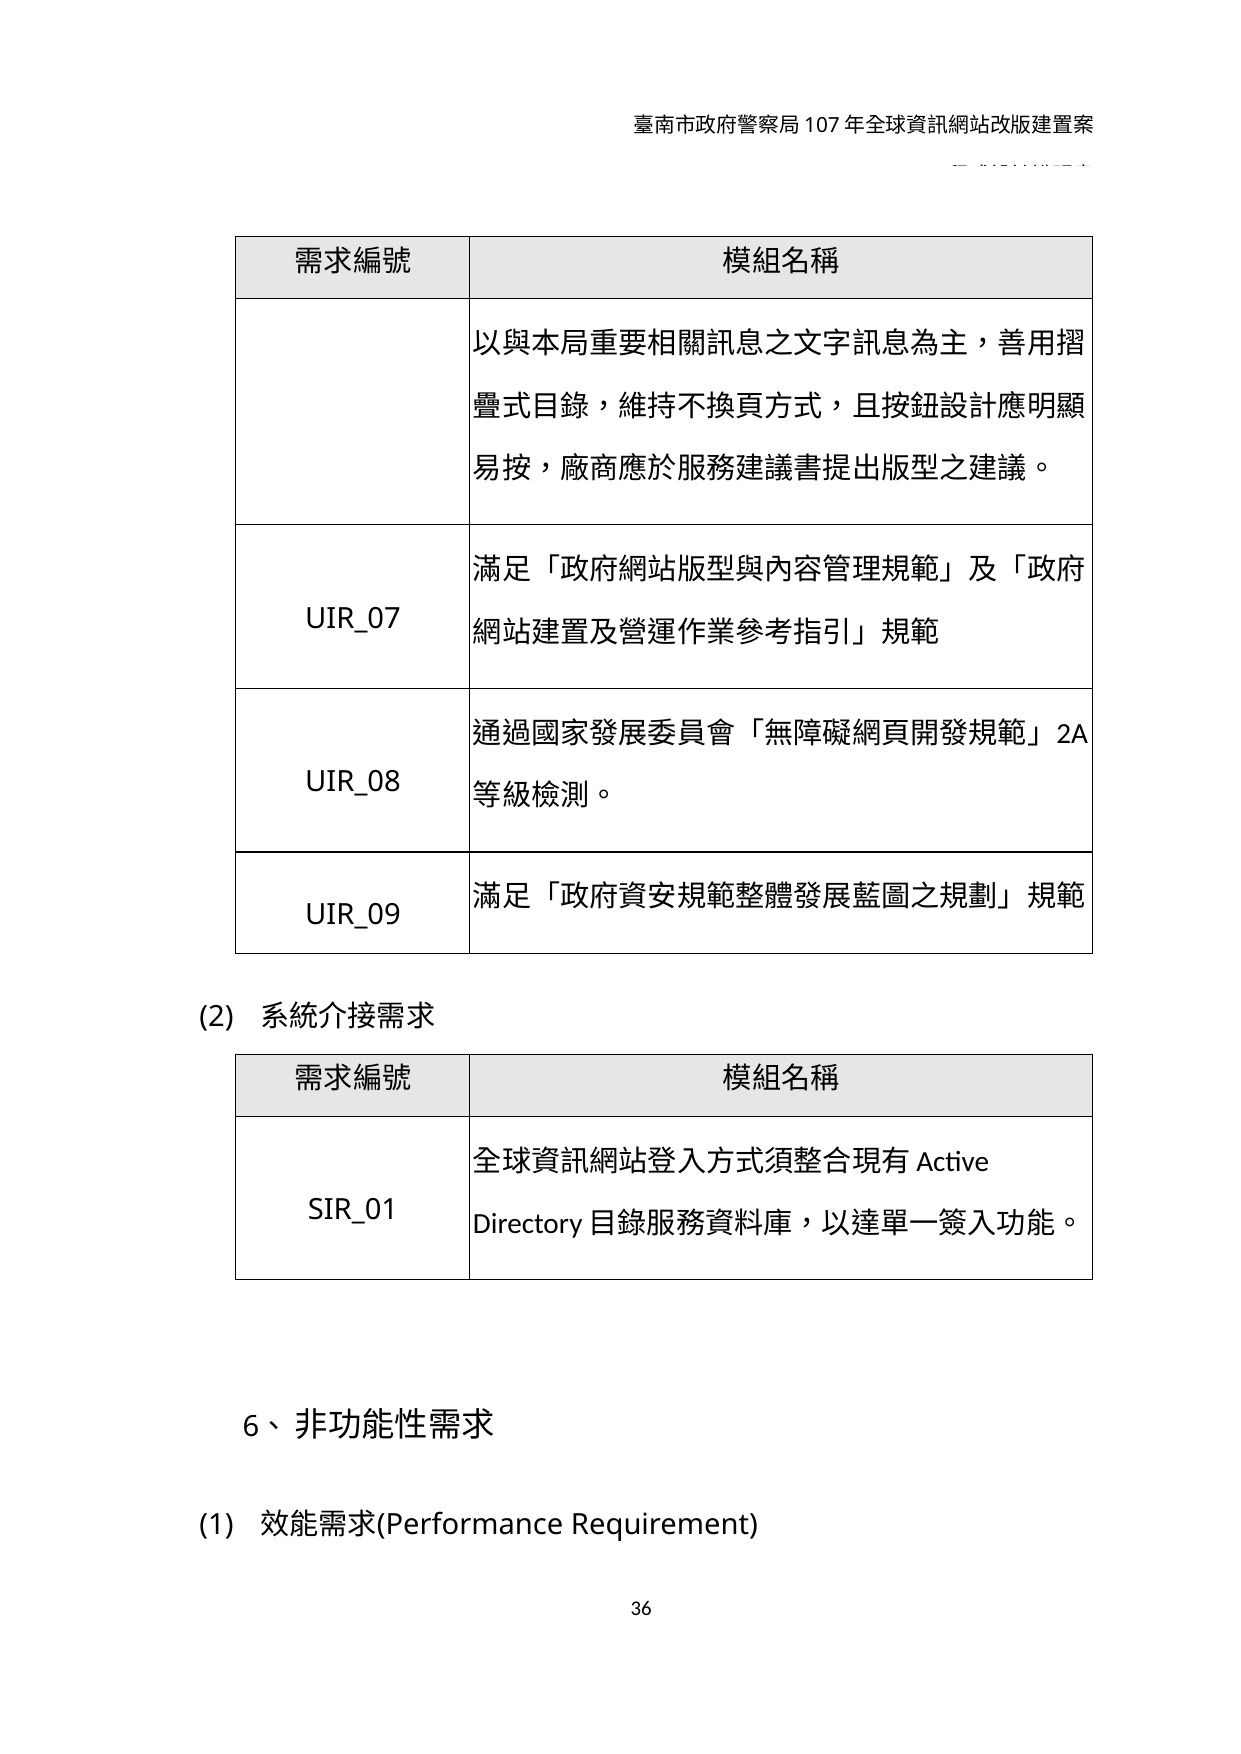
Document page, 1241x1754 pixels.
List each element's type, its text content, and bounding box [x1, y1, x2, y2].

subtitle 系統介接需求 [233, 972, 1063, 1035]
table_cell UIR_08­ [236, 689, 469, 851]
table_cell 通過國家發展委員會「無障礙網頁開發規範」2A等級檢測。 [470, 689, 1092, 851]
table_cell UIR_0­9 [236, 853, 469, 952]
table_cell UIR_0­7 [236, 525, 469, 688]
subtitle 非功能性需求 [242, 1380, 1063, 1443]
table_cell 全球資訊網站登入方式須整合現有Active Directory目錄服務資料庫，以達單一簽入功能。 [470, 1117, 1092, 1279]
subtitle 效能需求(Performance Requirement) [233, 1480, 1063, 1543]
table_cell 滿足「政府網站版型與內容管理規範」及「政府網站建置及營運作業參考指引」規範 [470, 525, 1092, 688]
table_cell 以與本局重要相關訊息之文字訊息為主，善用摺疊式目錄，維持不換頁方式，且按鈕設計應明顯易按，廠商應於服務建議書提出版型之建議。 [470, 299, 1092, 524]
table_cell 滿足「政府資安規範整體發展藍圖之規劃」規範 [470, 853, 1092, 952]
table_header 模組名稱 [470, 1055, 1092, 1116]
table_header 需求編號 [236, 237, 469, 298]
table_cell SIR_01 [236, 1117, 469, 1279]
table_header 模組名稱 [470, 237, 1092, 298]
table_header 需求編號 [236, 1055, 469, 1116]
table_cell [236, 299, 469, 524]
